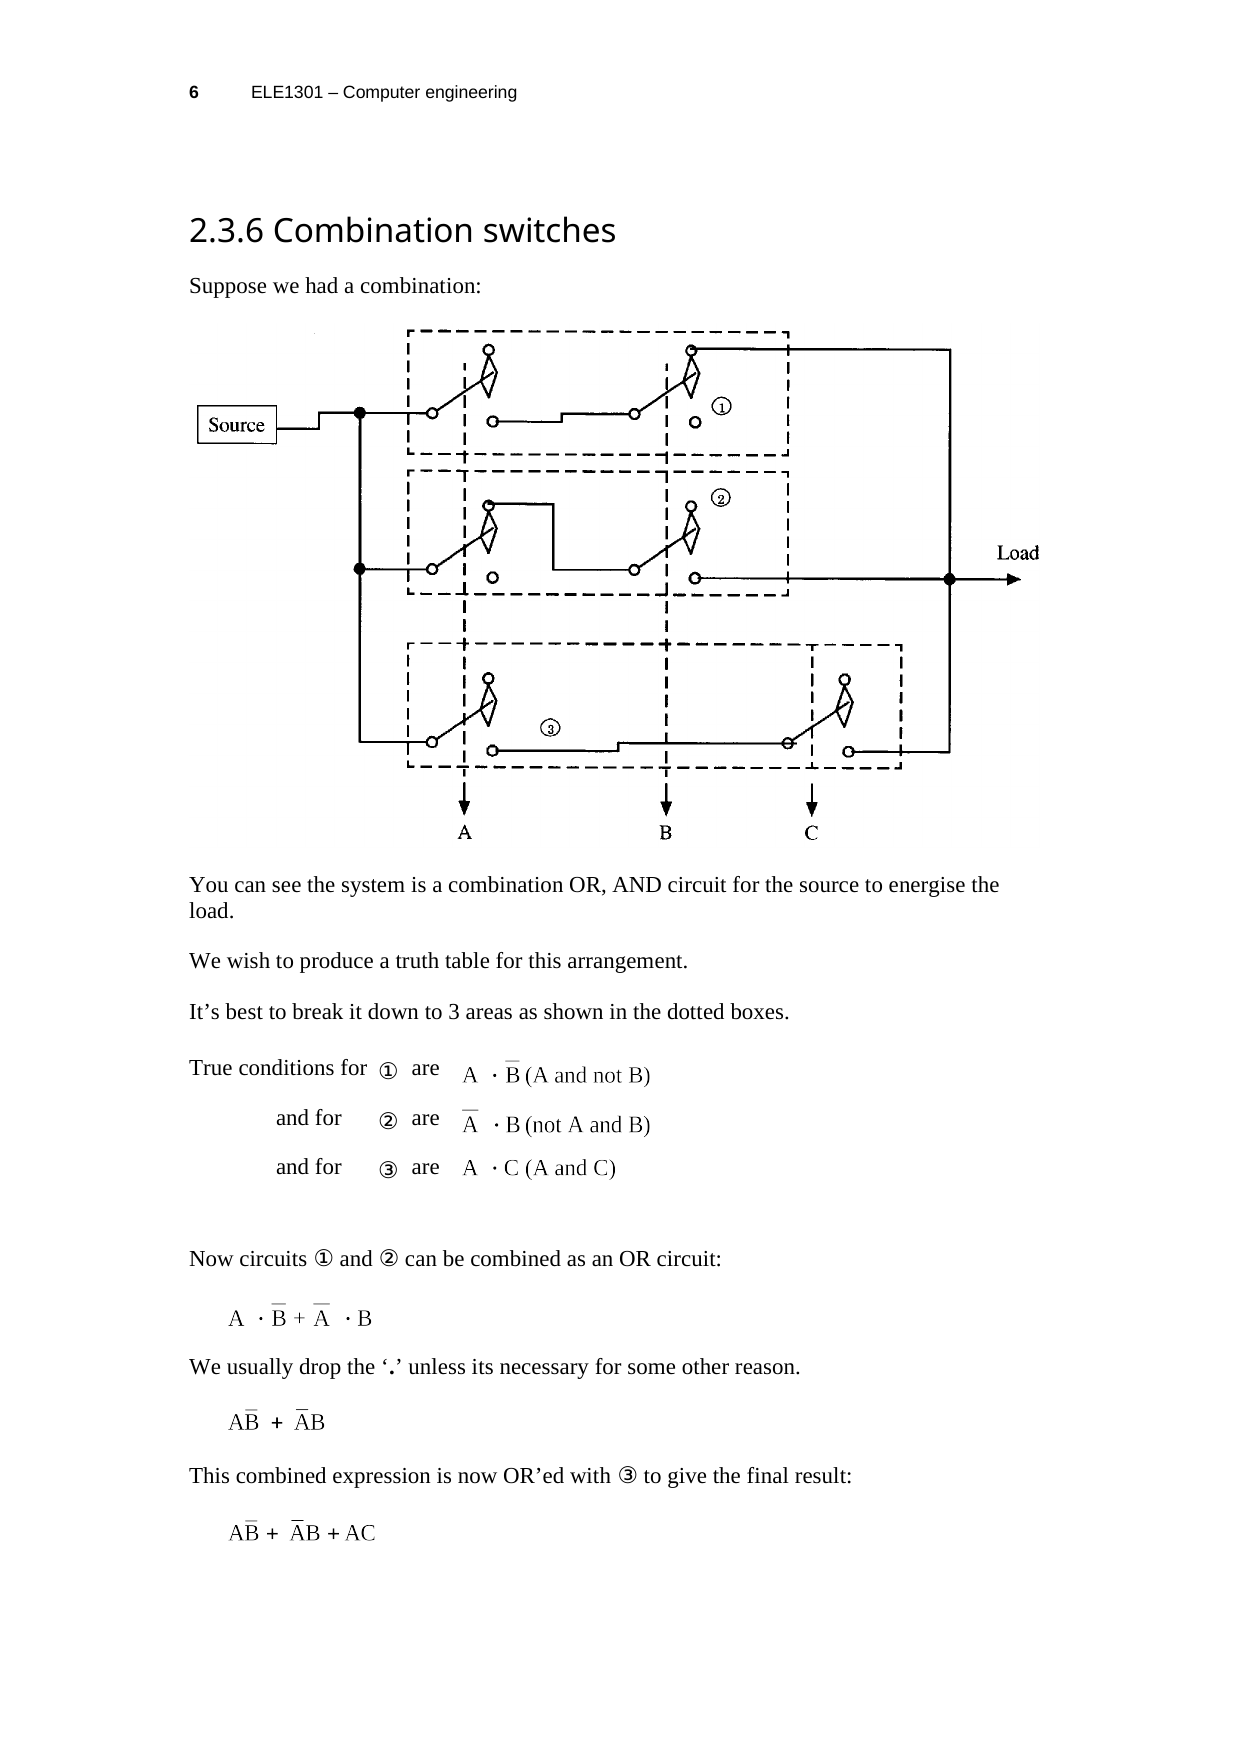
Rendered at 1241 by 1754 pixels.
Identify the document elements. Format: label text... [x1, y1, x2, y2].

table_header are [411, 1049, 458, 1099]
table_header [458, 1049, 911, 1099]
table_header True conditions for [189, 1049, 378, 1099]
table_cell [458, 1099, 911, 1148]
table_cell ③ [378, 1148, 411, 1191]
subtitle Combination switches [189, 207, 1051, 252]
text You can see the system is a combination OR, AND circuit for the source to energise the load. [189, 872, 1051, 923]
table_cell are [411, 1099, 458, 1148]
table_cell and for [276, 1148, 378, 1191]
table_header ① [378, 1049, 411, 1099]
picture [188, 323, 1040, 848]
text We usually drop the ‘.’ unless its necessary for some other reason. [189, 1354, 1051, 1380]
table_cell [189, 1099, 276, 1148]
table_cell [458, 1148, 911, 1191]
table_cell and for [276, 1099, 378, 1148]
text Now circuits ① and ② can be combined as an OR circuit: [189, 1242, 1051, 1273]
text It’s best to break it down to 3 areas as shown in the dotted boxes. [189, 999, 1051, 1024]
table_cell ② [378, 1099, 411, 1148]
table_cell [189, 1148, 276, 1191]
table_cell are [411, 1148, 458, 1191]
text We wish to produce a truth table for this arrangement. [189, 948, 1051, 974]
text This combined expression is now OR’ed with ③ to give the final result: [189, 1459, 1051, 1490]
text Suppose we had a combination: [189, 273, 1051, 298]
